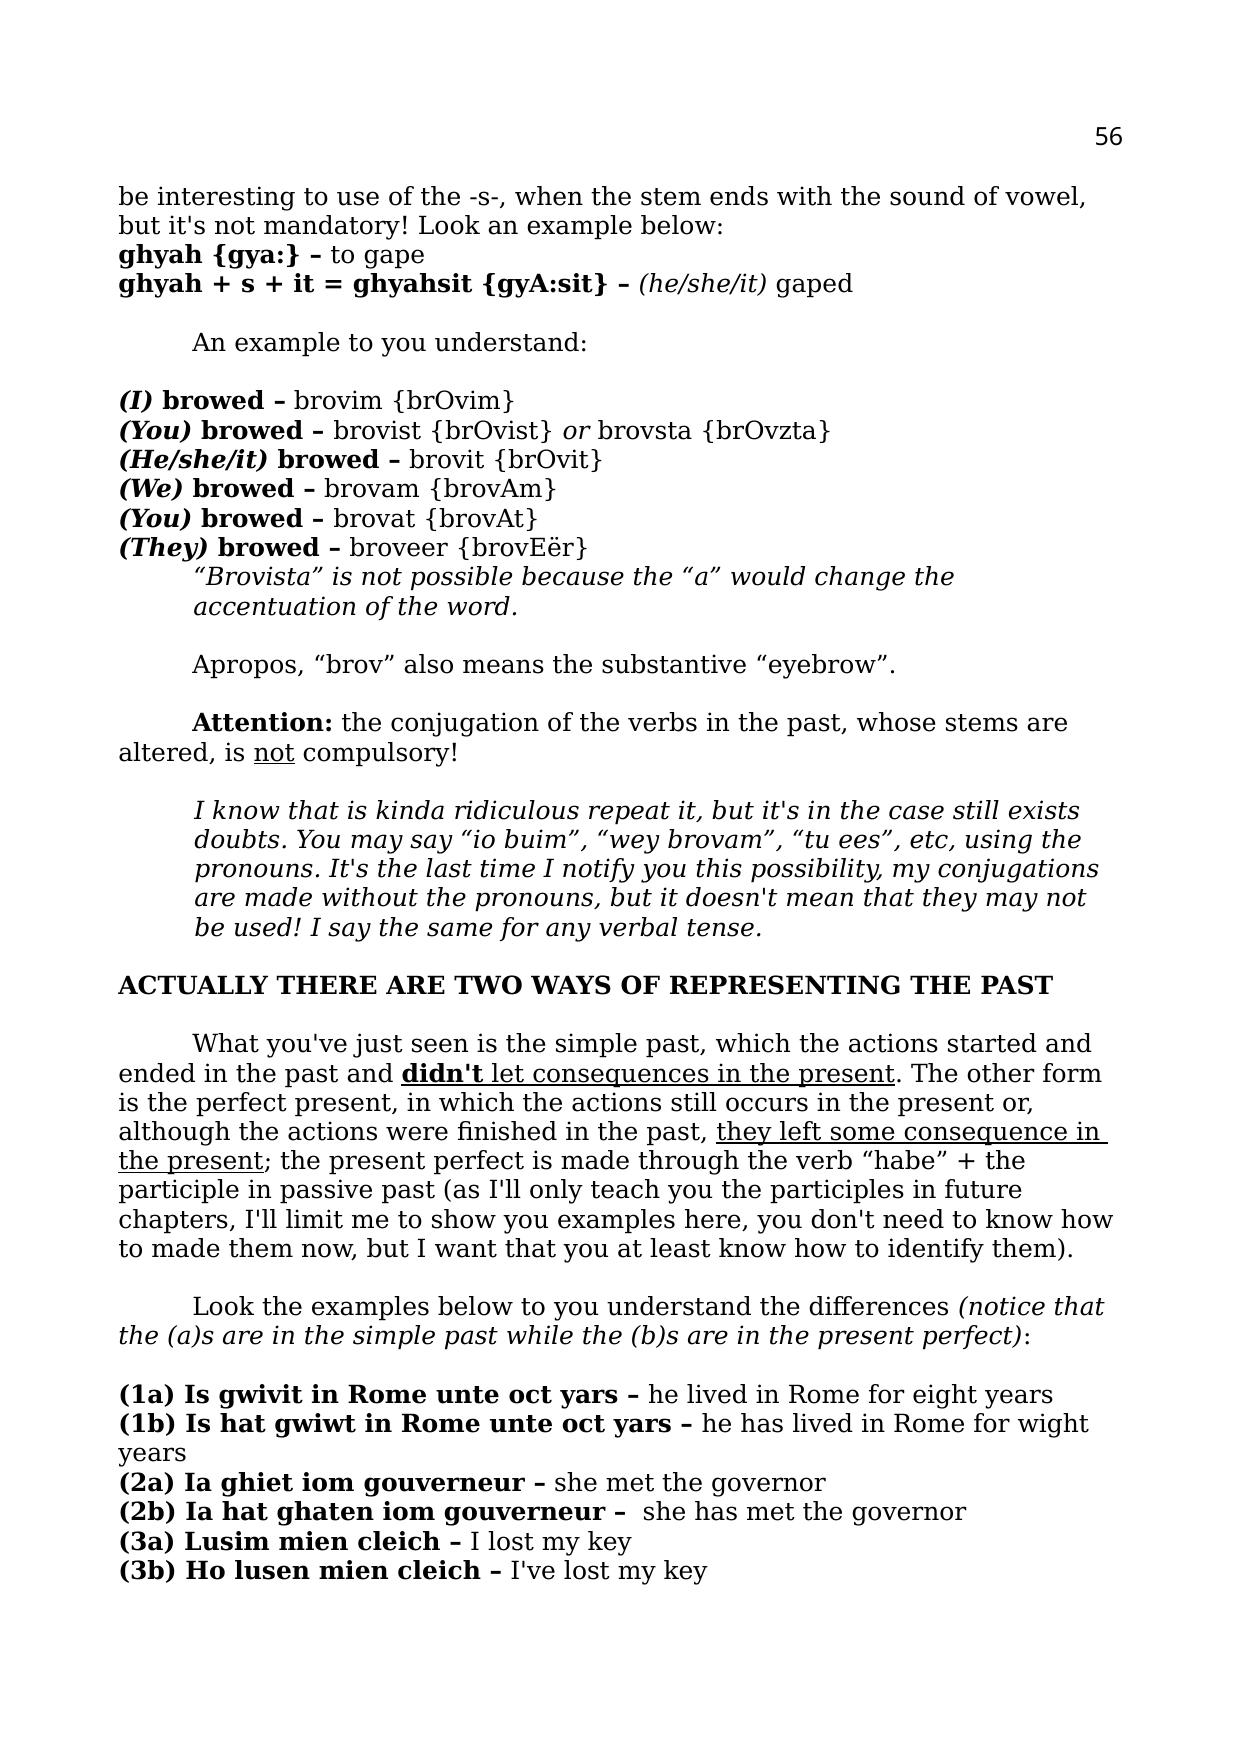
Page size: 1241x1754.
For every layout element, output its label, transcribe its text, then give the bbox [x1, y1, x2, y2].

text (You) browed – brovist {brOvist} or brovsta {brOvzta} [118, 416, 1123, 445]
subtitle ACTUALLY THERE ARE TWO WAYS OF REPRESENTING THE PAST [118, 971, 1123, 1000]
text (They) browed – broveer {brovEër} [118, 533, 1123, 562]
text Attention: the conjugation of the verbs in the past, whose stems are altered, is not compulsory! [118, 708, 1123, 767]
text What you've just seen is the simple past, which the actions started and ended in the past and didn't let consequences in the present. The other form is the perfect present, in which the actions still occurs in the present or, although the actions were finished in the past, they left some consequence in the present; the present perfect is made through the verb “habe” + the participle in passive past (as I'll only teach you the participles in future chapters, I'll limit me to show you examples here, you don't need to know how to made them now, but I want that you at least know how to identify them). [118, 1029, 1123, 1263]
text (2a) Ia ghiet iom gouverneur – she met the governor (2b) Ia hat ghaten iom gouverneur – she has met the governor [118, 1468, 1123, 1526]
text Apropos, “brov” also means the substantive “eyebrow”. [118, 650, 1123, 679]
text Look the examples below to you understand the differences (notice that the (a)s are in the simple past while the (b)s are in the present perfect): [118, 1292, 1123, 1351]
text (I) browed – brovim {brOvim} [118, 386, 1123, 416]
text ghyah {gya:} – to gape [118, 240, 1123, 269]
text (1a) Is gwivit in Rome unte oct yars – he lived in Rome for eight years [118, 1380, 1123, 1409]
text (3a) Lusim mien cleich – I lost my key [118, 1526, 1123, 1556]
text ghyah + s + it = ghyahsit {gyA:sit} – (he/she/it) gaped [118, 269, 1123, 299]
text (1b) Is hat gwiwt in Rome unte oct yars – he has lived in Rome for wight years [118, 1409, 1123, 1468]
text (3b) Ho lusen mien cleich – I've lost my key [118, 1556, 1123, 1585]
text (He/she/it) browed – brovit {brOvit} [118, 445, 1123, 474]
text An example to you understand: [118, 328, 1123, 357]
text be interesting to use of the -s-, when the stem ends with the sound of vowel, but it's not mandatory! Look an example below: [118, 182, 1123, 240]
text “Brovista” is not possible because the “a” would change the accentuation of the word. [193, 562, 1123, 621]
text (You) browed – brovat {brovAt} [118, 504, 1123, 533]
text (We) browed – brovam {brovAm} [118, 474, 1123, 504]
text I know that is kinda ridiculous repeat it, but it's in the case still exists doubts. You may say “io buim”, “wey brovam”, “tu ees”, etc, using the pronouns. It's the last time I notify you this possibility, my conjugations are made without the pronouns, but it doesn't mean that they may not be used! I say the same for any verbal tense. [194, 796, 1123, 942]
